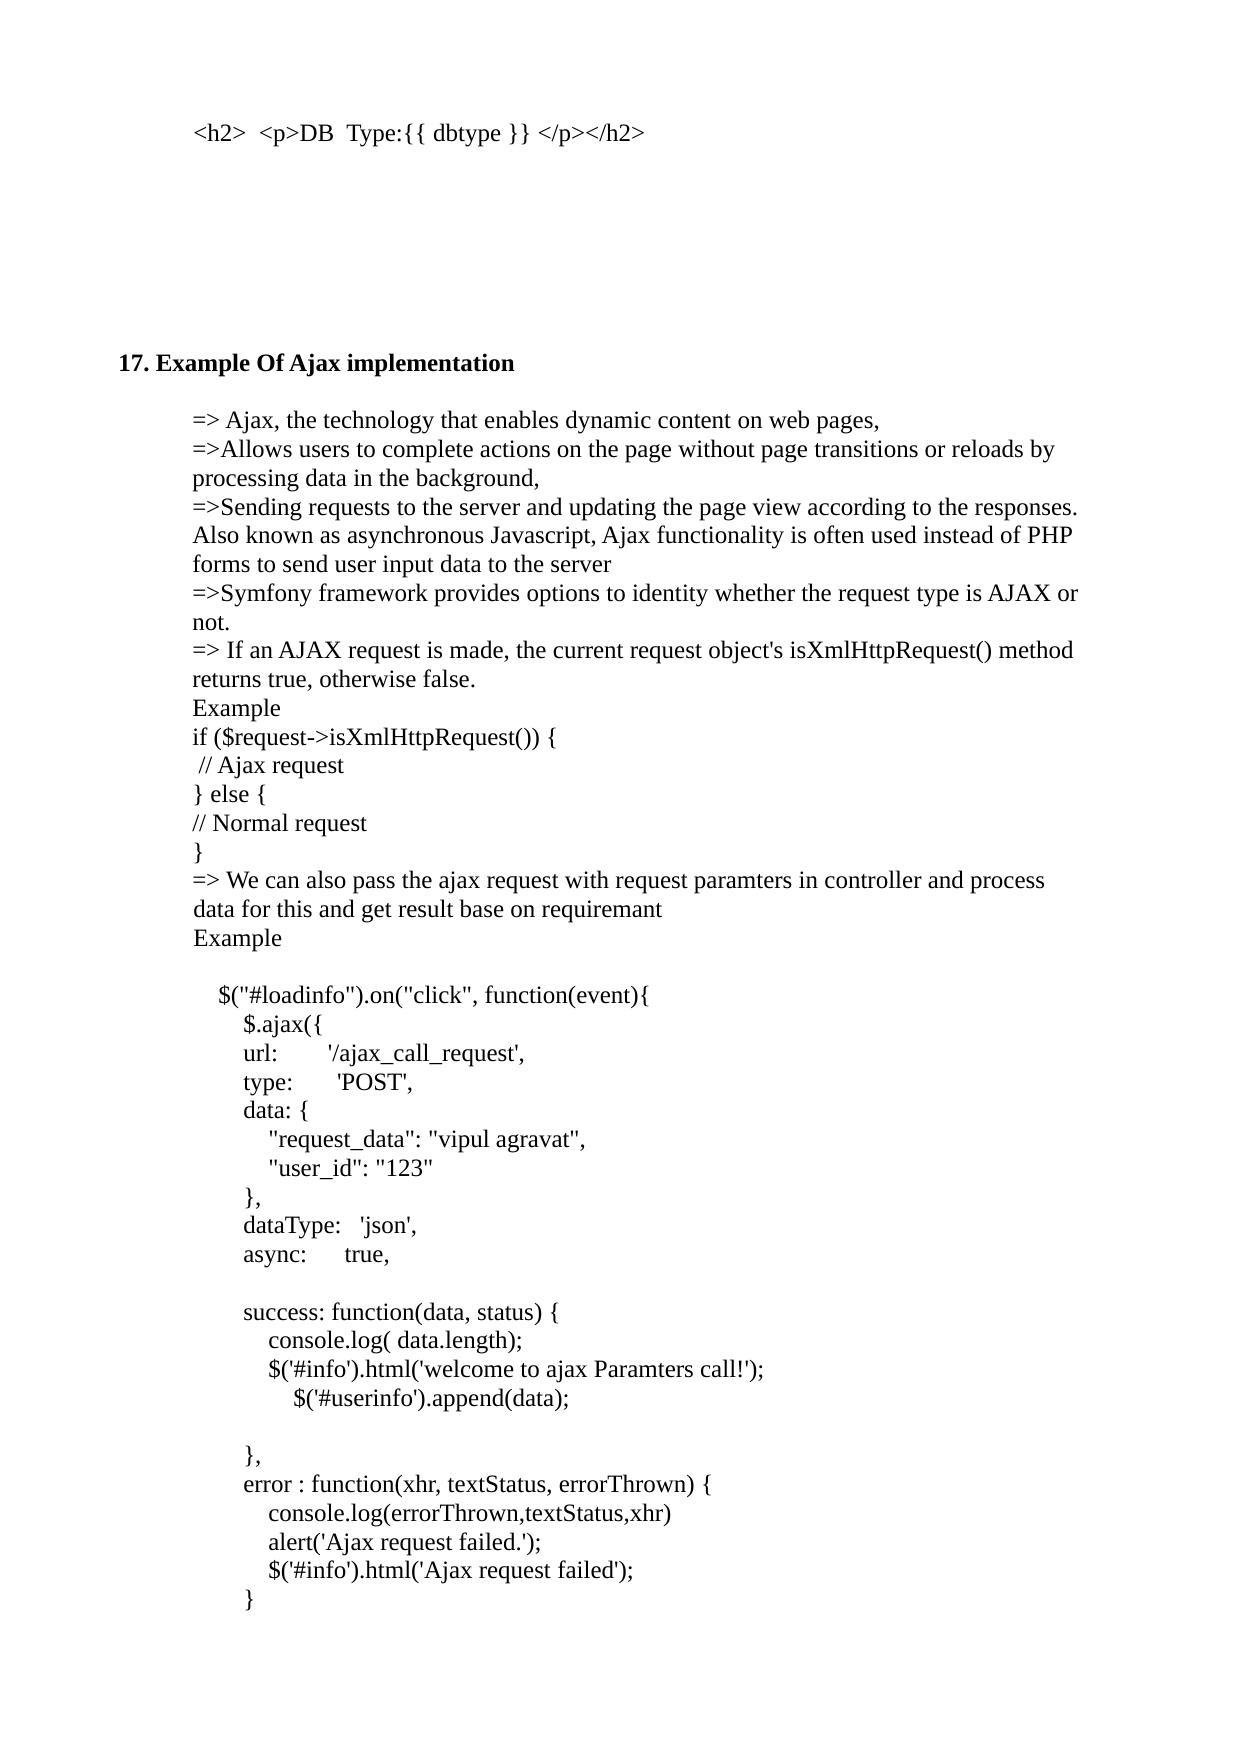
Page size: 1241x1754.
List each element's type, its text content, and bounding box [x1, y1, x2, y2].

text }, [118, 1182, 1122, 1211]
text $("#loadinfo").on("click", function(event){ [118, 981, 1122, 1009]
text alert('Ajax request failed.'); [118, 1527, 1122, 1556]
text }, [118, 1441, 1122, 1469]
text } [118, 837, 1122, 866]
text "user_id": "123" [118, 1153, 1122, 1182]
text => Ajax, the technology that enables dynamic content on web pages, [118, 406, 1122, 434]
text success: function(data, status) { [118, 1297, 1122, 1326]
text <h2> <p>DB Type:{{ dbtype }} </p></h2> [118, 118, 1122, 147]
text =>Allows users to complete actions on the page without page transitions or reloads by processing data in the background, [118, 434, 1122, 492]
text =>Sending requests to the server and updating the page view according to the responses. Also known as asynchronous Javascript, Ajax functionality is often used instead of PHP forms to send user input data to the server [118, 492, 1122, 578]
text async: true, [118, 1239, 1122, 1268]
text $.ajax({ [118, 1009, 1122, 1038]
text $('#info').html('Ajax request failed'); [118, 1556, 1122, 1584]
text 17. Example Of Ajax implementation [118, 348, 1122, 377]
text console.log( data.length); [118, 1326, 1122, 1354]
text // Ajax request [118, 751, 1122, 779]
text => If an AJAX request is made, the current request object's isXmlHttpRequest() method returns true, otherwise false. [118, 636, 1122, 693]
text =>Symfony framework provides options to identity whether the request type is AJAX or not. [118, 578, 1122, 636]
text dataType: 'json', [118, 1211, 1122, 1239]
text } [118, 1584, 1122, 1613]
text $('#userinfo').append(data); [118, 1383, 1122, 1412]
text "request_data": "vipul agravat", [118, 1124, 1122, 1153]
text data: { [118, 1096, 1122, 1124]
text } else { [118, 779, 1122, 808]
text $('#info').html('welcome to ajax Paramters call!'); [118, 1354, 1122, 1383]
text url: '/ajax_call_request', [118, 1038, 1122, 1067]
text console.log(errorThrown,textStatus,xhr) [118, 1498, 1122, 1527]
text // Normal request [118, 808, 1122, 837]
text error : function(xhr, textStatus, errorThrown) { [118, 1469, 1122, 1498]
text Example [118, 693, 1122, 722]
text data for this and get result base on requiremant [118, 894, 1122, 923]
text Example [118, 923, 1122, 952]
text if ($request->isXmlHttpRequest()) { [118, 722, 1122, 751]
text type: 'POST', [118, 1067, 1122, 1096]
text => We can also pass the ajax request with request paramters in controller and process [118, 866, 1122, 894]
